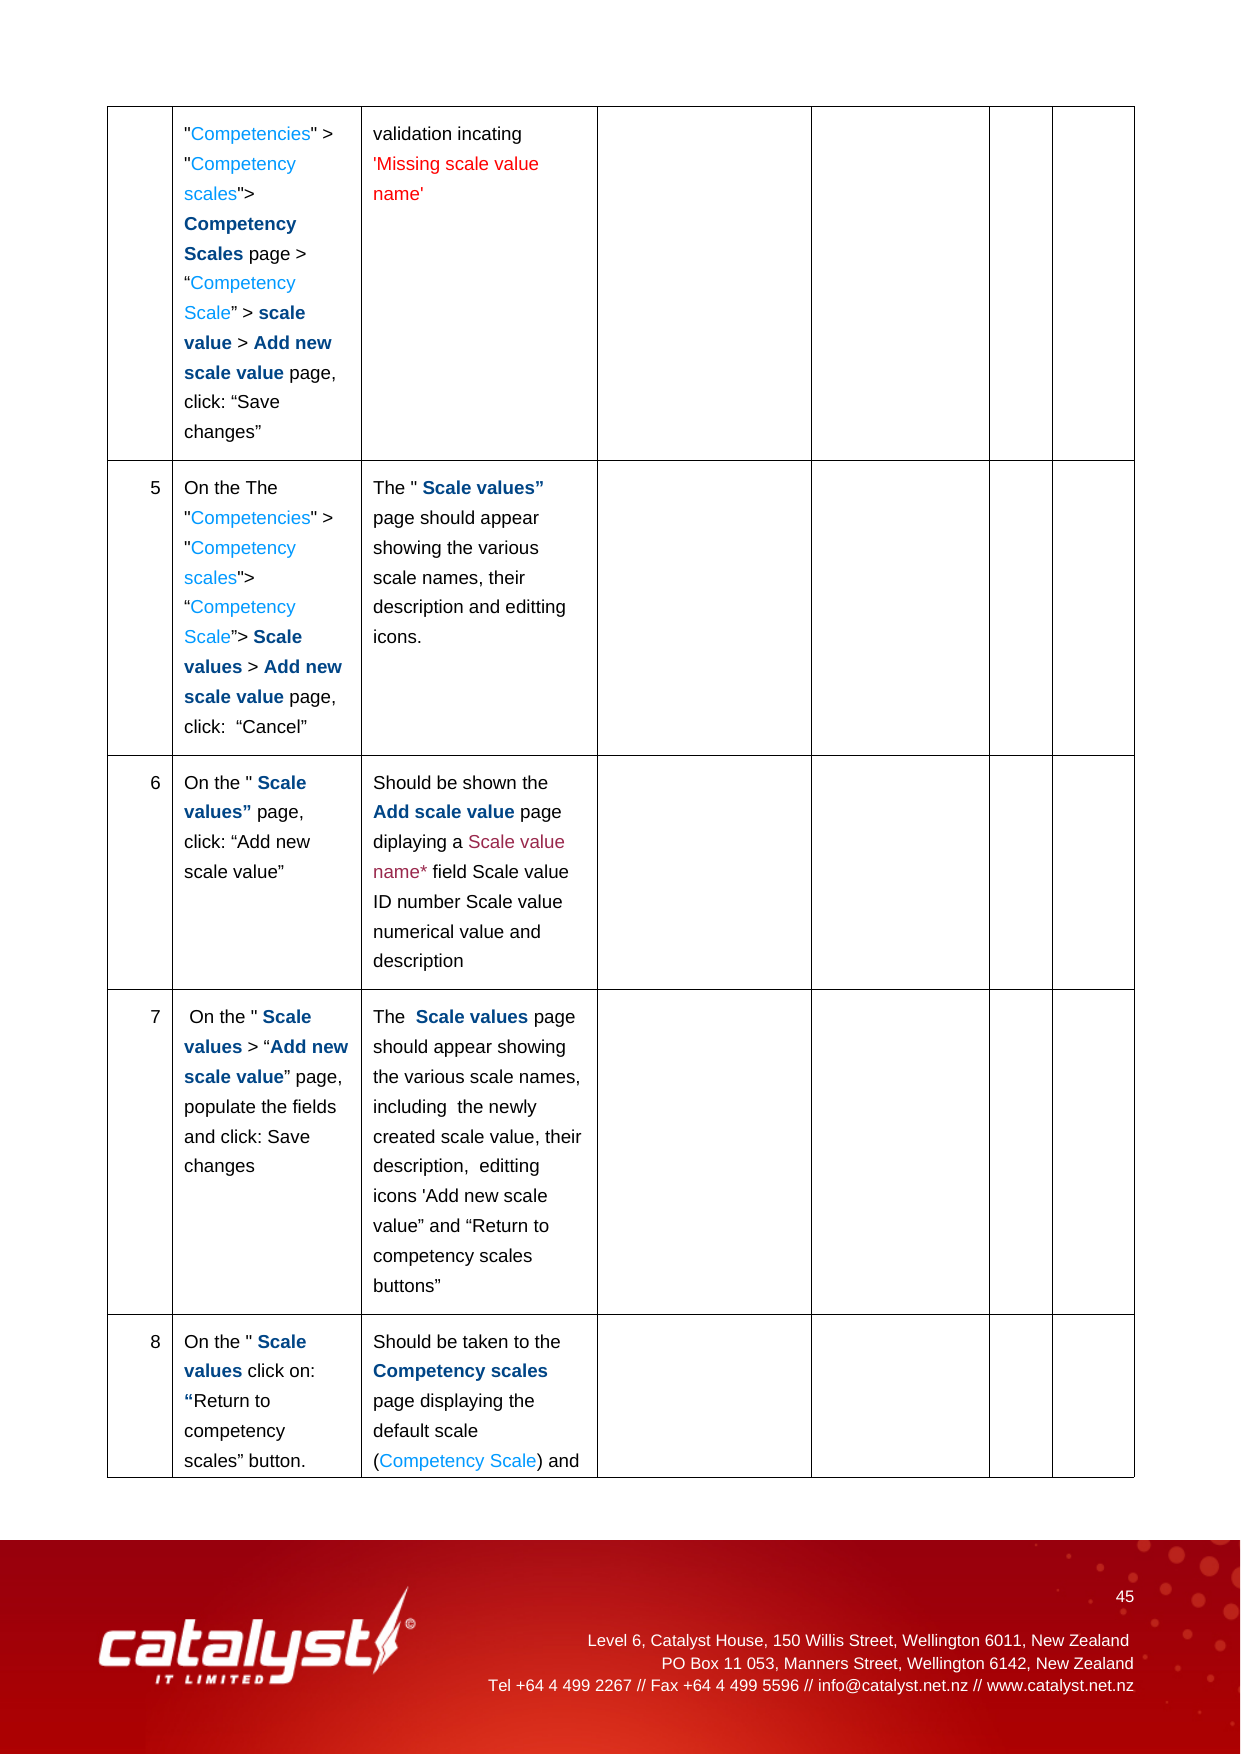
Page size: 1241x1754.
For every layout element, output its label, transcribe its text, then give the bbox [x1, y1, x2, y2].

table_cell On the " Scale values click on: “Return to competency scales” button. [173, 1315, 361, 1477]
picture [0, 1540, 1241, 1754]
table_cell On the " Scale values > “Add new scale value” page, populate the fields and click: Save changes [173, 990, 361, 1313]
table_cell "Competencies" > "Competency scales"> Competency Scales page > “Competency Scale” > scale value > Add new scale value page, click: “Save changes” [173, 107, 361, 460]
table_cell [598, 107, 811, 460]
table_cell validation incating 'Missing scale value name' [362, 107, 597, 460]
table_cell The " Scale values” page should appear showing the various scale names, their description and editting icons. [362, 461, 597, 754]
table_cell 7 [108, 990, 172, 1313]
table_cell [990, 756, 1052, 989]
table_cell [1053, 107, 1134, 460]
table_cell The Scale values page should appear showing the various scale names, including the newly created scale value, their description, editting icons 'Add new scale value” and “Return to competency scales buttons” [362, 990, 597, 1313]
table_cell [598, 756, 811, 989]
table_cell [812, 756, 989, 989]
table_cell [1053, 756, 1134, 989]
table_cell [598, 1315, 811, 1477]
table_cell [598, 461, 811, 754]
table_cell On the " Scale values” page, click: “Add new scale value” [173, 756, 361, 989]
table_cell [990, 461, 1052, 754]
table_cell [812, 1315, 989, 1477]
table_cell [812, 461, 989, 754]
table_cell [108, 107, 172, 460]
table_cell [1053, 990, 1134, 1313]
table_cell Should be shown the Add scale value page diplaying a Scale value name* field Scale value ID number Scale value numerical value and description [362, 756, 597, 989]
table_cell [812, 107, 989, 460]
table_cell [1053, 461, 1134, 754]
table_cell 6 [108, 756, 172, 989]
table_cell [598, 990, 811, 1313]
table_cell [1053, 1315, 1134, 1477]
table_cell 5 [108, 461, 172, 754]
table_cell Should be taken to the Competency scales page displaying the default scale (Competency Scale) and [362, 1315, 597, 1477]
table_cell 8 [108, 1315, 172, 1477]
table_cell [990, 1315, 1052, 1477]
table_cell [990, 990, 1052, 1313]
table_cell [990, 107, 1052, 460]
table_cell [812, 990, 989, 1313]
table_cell On the The "Competencies" > "Competency scales"> “Competency Scale”> Scale values > Add new scale value page, click: “Cancel” [173, 461, 361, 754]
